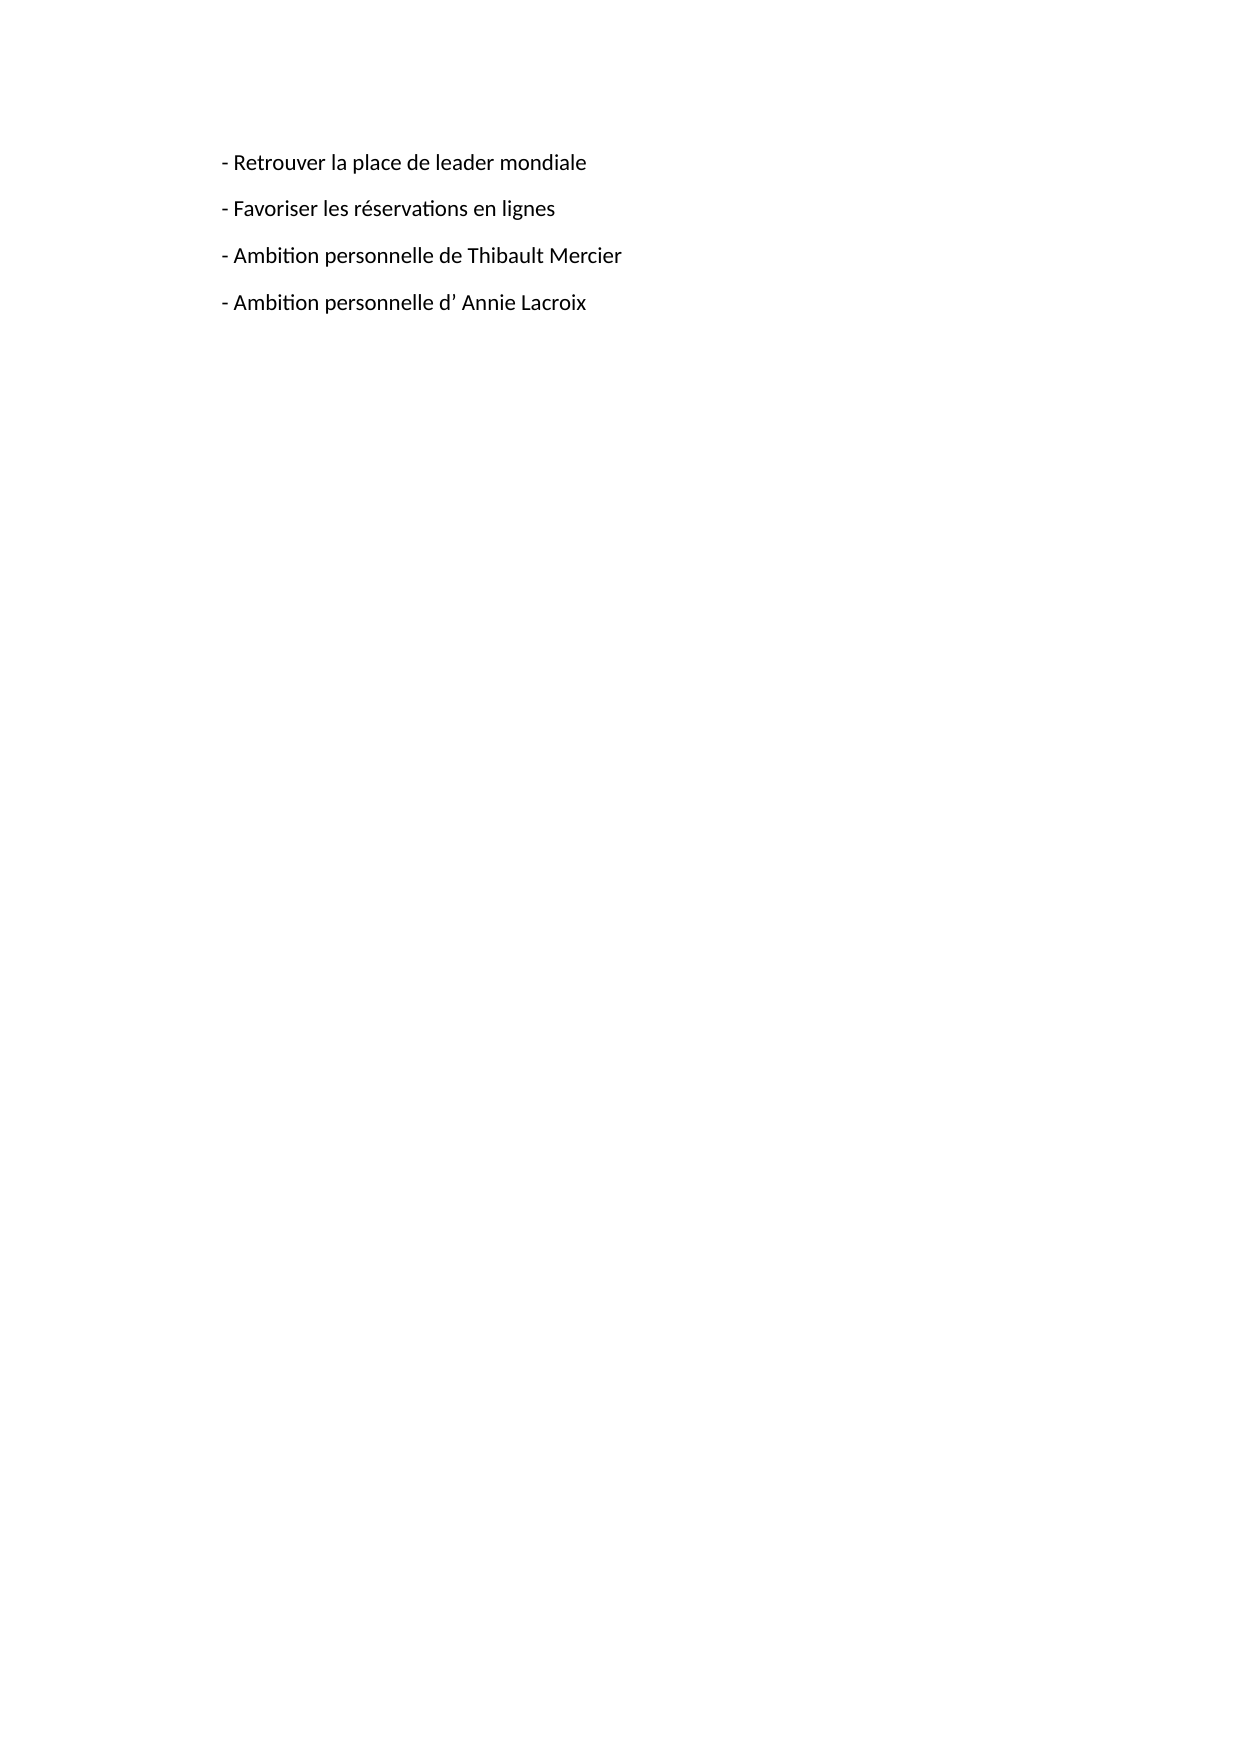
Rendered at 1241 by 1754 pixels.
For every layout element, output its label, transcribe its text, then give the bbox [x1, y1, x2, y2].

text - Ambition personnelle de Thibault Mercier [148, 241, 1093, 269]
text - Favoriser les réservations en lignes [148, 194, 1093, 222]
text - Retrouver la place de leader mondiale [148, 148, 1093, 176]
text - Ambition personnelle d’ Annie Lacroix [148, 288, 1093, 316]
